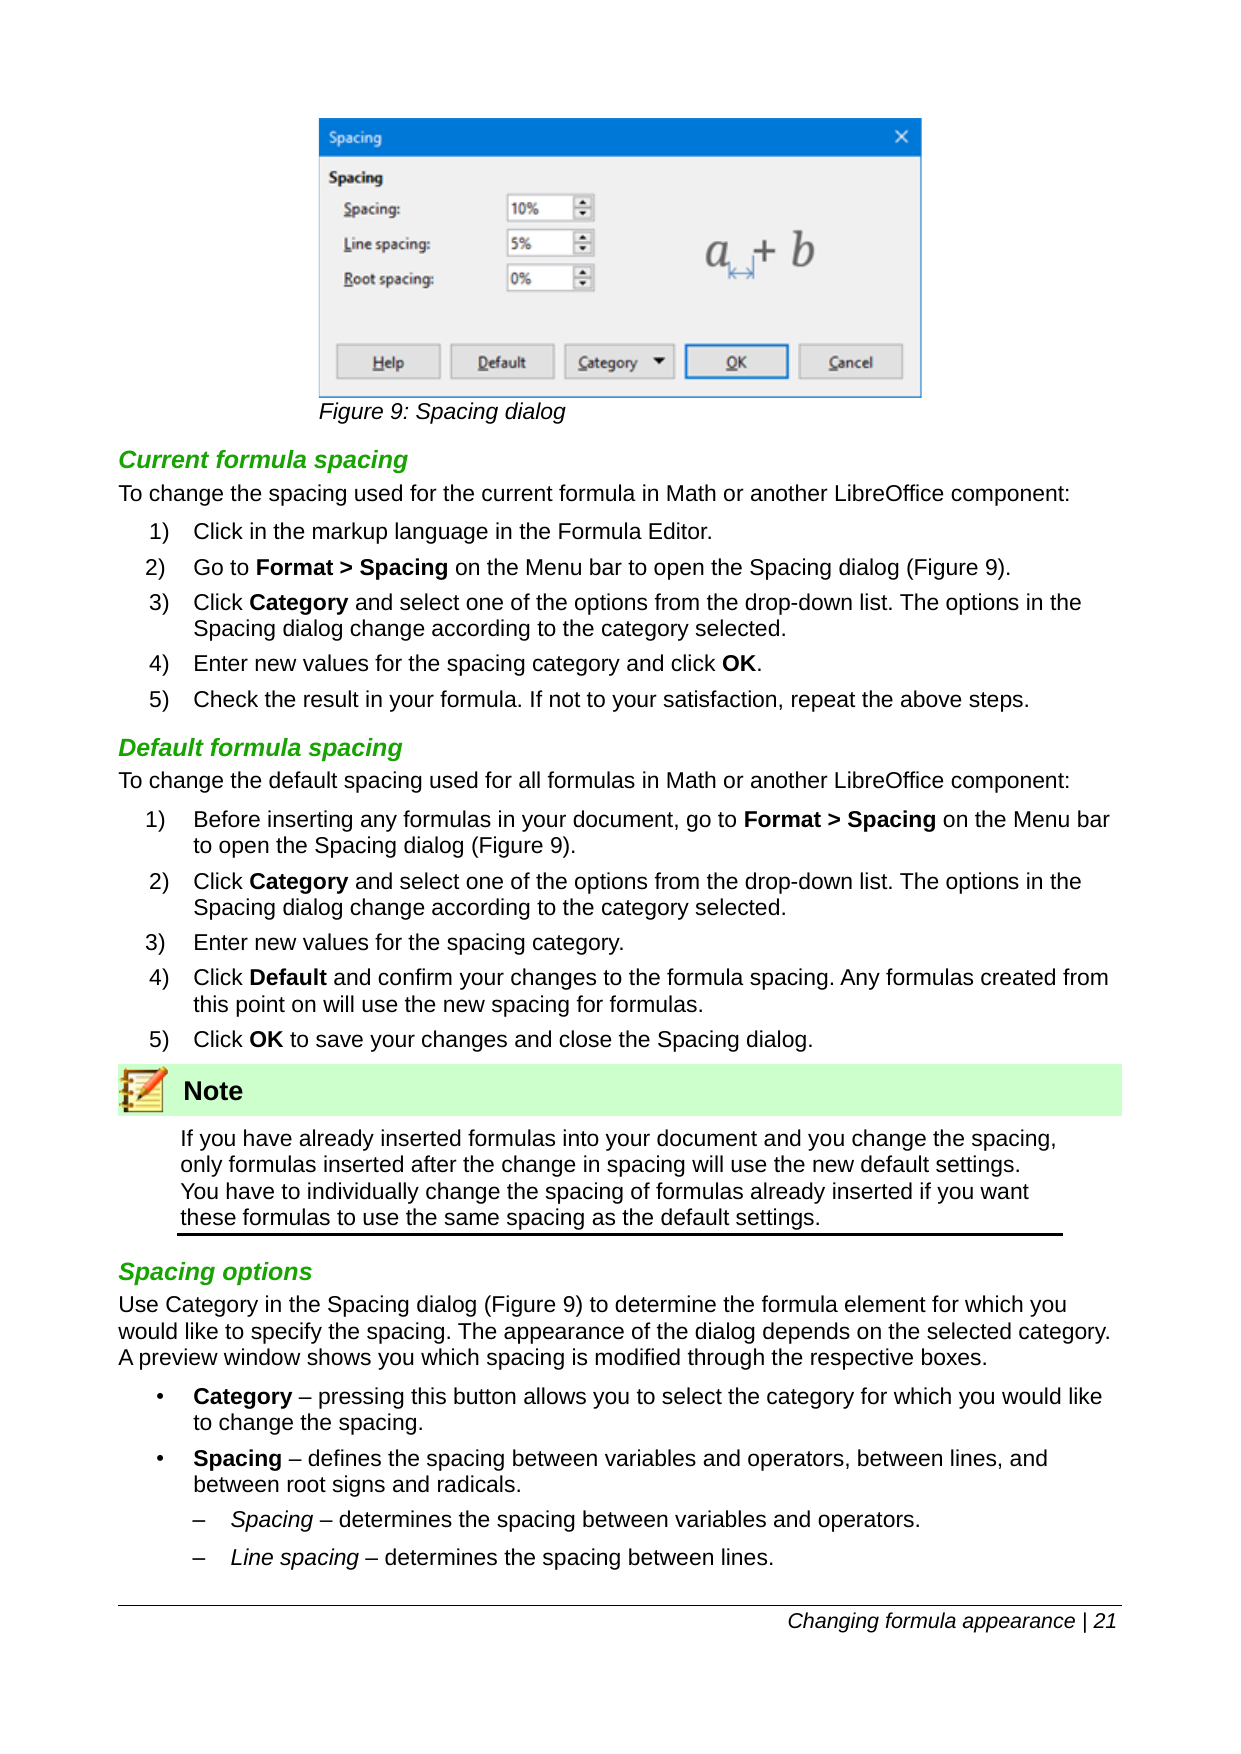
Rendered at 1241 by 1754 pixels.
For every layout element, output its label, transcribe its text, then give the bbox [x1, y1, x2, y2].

list Click OK to save your changes and close the Spacing dialog. [169, 1026, 1122, 1052]
list Spacing – determines the spacing between variables and operators. [192, 1506, 1122, 1532]
list Click in the markup language in the Formula Editor. [169, 518, 1122, 545]
list Category – pressing this button allows you to select the category for which you would like to change the spacing. [156, 1383, 1122, 1436]
list Line spacing – determines the spacing between lines. [192, 1544, 1122, 1571]
list Click Default and confirm your changes to the formula spacing. Any formulas created from this point on will use the new spacing for formulas. [169, 964, 1122, 1017]
list Before inserting any formulas in your document, go to Format > Spacing on the Menu bar to open the Spacing dialog (Figure 9). [165, 806, 1122, 859]
list Enter new values for the spacing category and click OK. [169, 650, 1122, 677]
list Enter new values for the spacing category. [165, 929, 1122, 956]
text Figure 9: Spacing dialog [319, 398, 922, 424]
subtitle Spacing options [118, 1257, 1122, 1285]
text To change the spacing used for the current formula in Math or another LibreOffice component: [118, 479, 1122, 506]
subtitle Default formula spacing [118, 732, 1122, 761]
text If you have already inserted formulas into your document and you change the spacing, only formulas inserted after the change in spacing will use the new default settings. You have to individually change the spacing of formulas already inserted if you want these formulas to use the same spacing as the default settings. [177, 1122, 1063, 1233]
picture [318, 118, 922, 398]
subtitle Note [118, 1064, 1122, 1116]
list Check the result in your formula. If not to your satisfaction, repeat the above steps. [169, 686, 1122, 712]
list Click Category and select one of the options from the drop-down list. The options in the Spacing dialog change according to the category selected. [169, 868, 1122, 920]
subtitle Current formula spacing [118, 445, 1122, 473]
text To change the default spacing used for all formulas in Math or another LibreOffice component: [118, 767, 1122, 793]
list Click Category and select one of the options from the drop-down list. The options in the Spacing dialog change according to the category selected. [169, 589, 1122, 641]
list Spacing – defines the spacing between variables and operators, between lines, and between root signs and radicals. [156, 1444, 1122, 1497]
list Go to Format > Spacing on the Menu bar to open the Spacing dialog (Figure 9). [165, 553, 1122, 580]
text Use Category in the Spacing dialog (Figure 9) to determine the formula element for which you would like to specify the spacing. The appearance of the dialog depends on the selected category. A preview window shows you which spacing is modified through the respective boxes. [118, 1291, 1122, 1370]
picture [119, 1065, 170, 1116]
